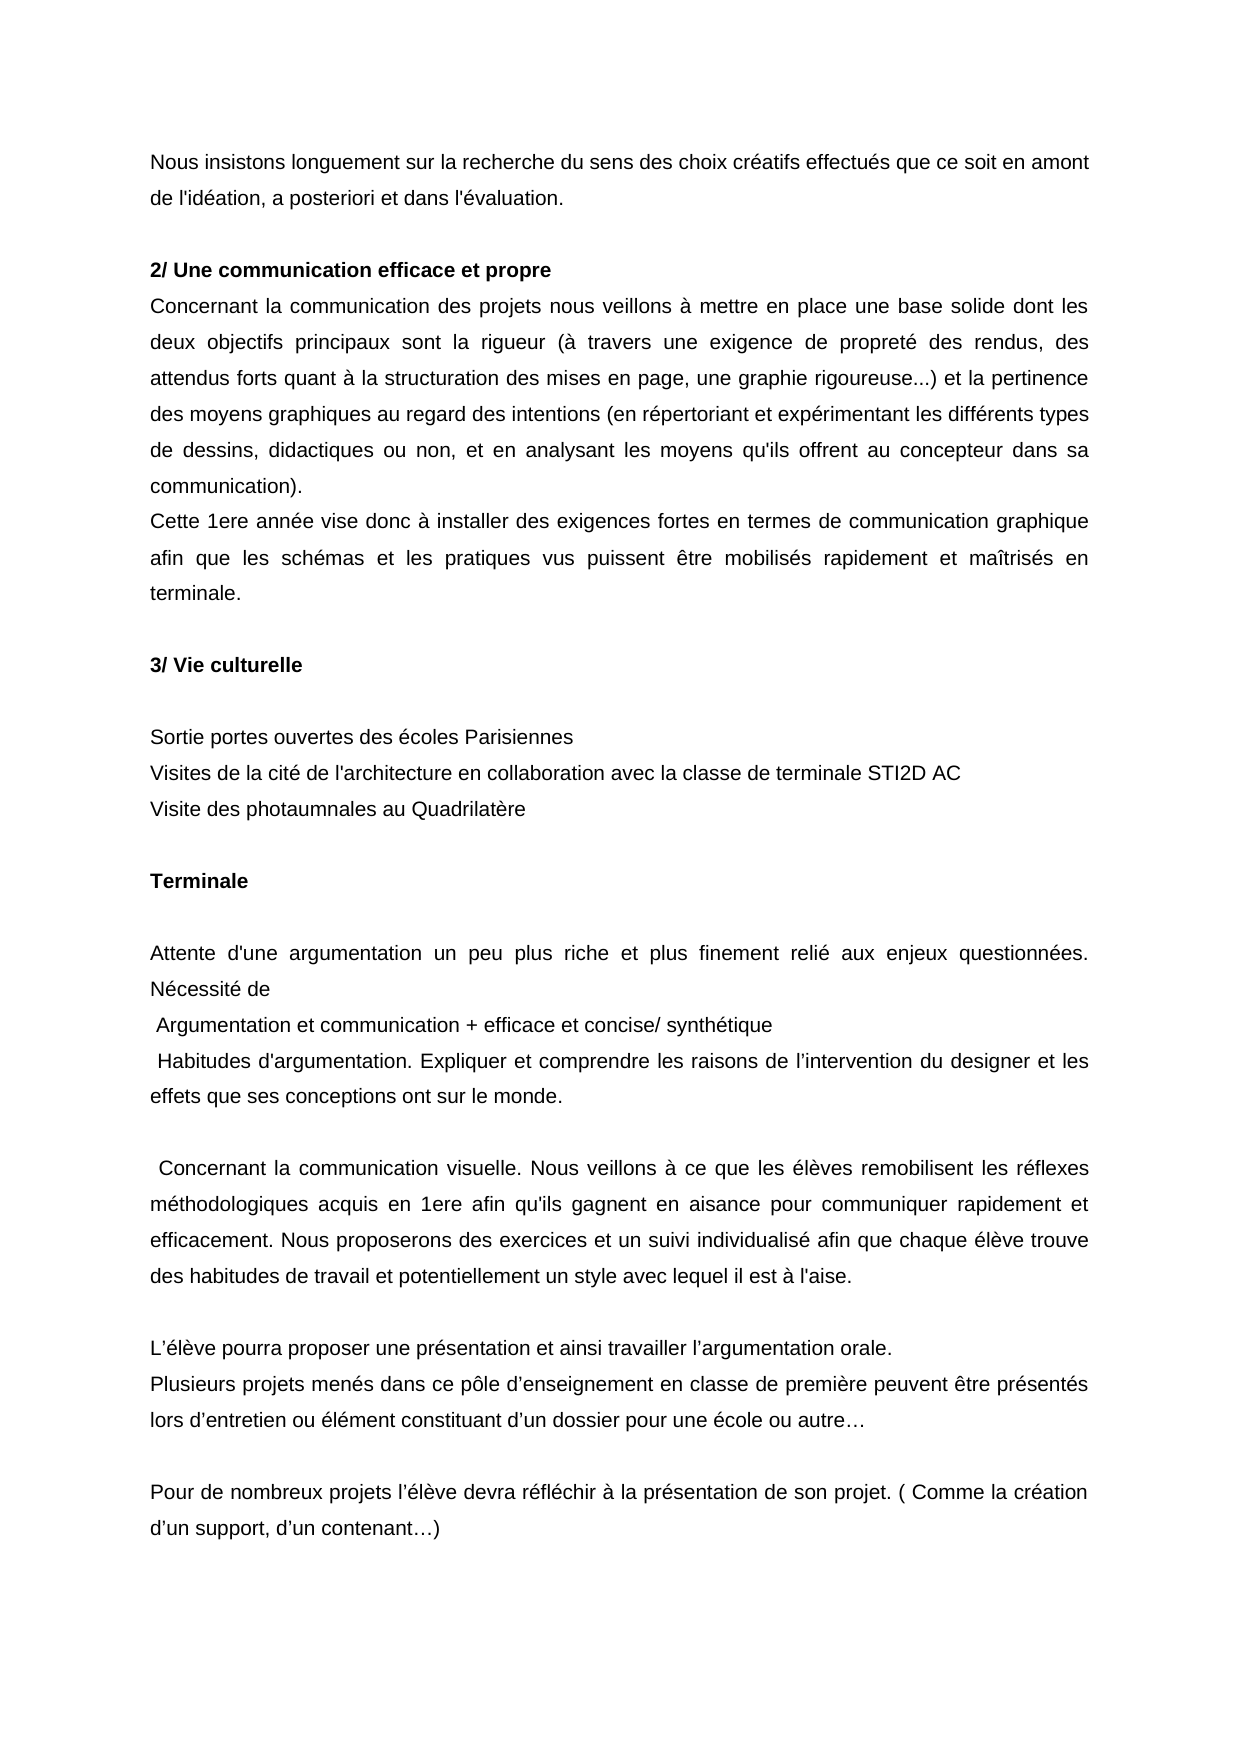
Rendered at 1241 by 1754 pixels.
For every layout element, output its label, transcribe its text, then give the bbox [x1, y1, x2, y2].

text 2/ Une communication efficace et propre [150, 258, 1090, 282]
text 3/ Vie culturelle [150, 653, 1090, 677]
text Argumentation et communication + efficace et concise/ synthétique [150, 1012, 1090, 1036]
text Habitudes d'argumentation. Expliquer et comprendre les raisons de l’intervention du designer et les effets que ses conceptions ont sur le monde. [150, 1048, 1090, 1108]
text L’élève pourra proposer une présentation et ainsi travailler l’argumentation orale. [150, 1336, 1090, 1360]
text Visite des photaumnales au Quadrilatère [150, 797, 1090, 821]
text Attente d'une argumentation un peu plus riche et plus finement relié aux enjeux questionnées. Nécessité de [150, 941, 1090, 1001]
text Nous insistons longuement sur la recherche du sens des choix créatifs effectués que ce soit en amont de l'idéation, a posteriori et dans l'évaluation. [150, 150, 1090, 210]
text Terminale [150, 869, 1090, 893]
text Pour de nombreux projets l’élève devra réfléchir à la présentation de son projet. ( Comme la création d’un support, d’un contenant…) [150, 1480, 1090, 1539]
text Sortie portes ouvertes des écoles Parisiennes [150, 725, 1090, 749]
text Concernant la communication visuelle. Nous veillons à ce que les élèves remobilisent les réflexes méthodologiques acquis en 1ere afin qu'ils gagnent en aisance pour communiquer rapidement et efficacement. Nous proposerons des exercices et un suivi individualisé afin que chaque élève trouve des habitudes de travail et potentiellement un style avec lequel il est à l'aise. [150, 1156, 1090, 1288]
text Plusieurs projets menés dans ce pôle d’enseignement en classe de première peuvent être présentés lors d’entretien ou élément constituant d’un dossier pour une école ou autre… [150, 1372, 1090, 1432]
text Visites de la cité de l'architecture en collaboration avec la classe de terminale STI2D AC [150, 761, 1090, 785]
text Cette 1ere année vise donc à installer des exigences fortes en termes de communication graphique afin que les schémas et les pratiques vus puissent être mobilisés rapidement et maîtrisés en terminale. [150, 509, 1090, 605]
text Concernant la communication des projets nous veillons à mettre en place une base solide dont les deux objectifs principaux sont la rigueur (à travers une exigence de propreté des rendus, des attendus forts quant à la structuration des mises en page, une graphie rigoureuse...) et la pertinence des moyens graphiques au regard des intentions (en répertoriant et expérimentant les différents types de dessins, didactiques ou non, et en analysant les moyens qu'ils offrent au concepteur dans sa communication). [150, 294, 1090, 497]
